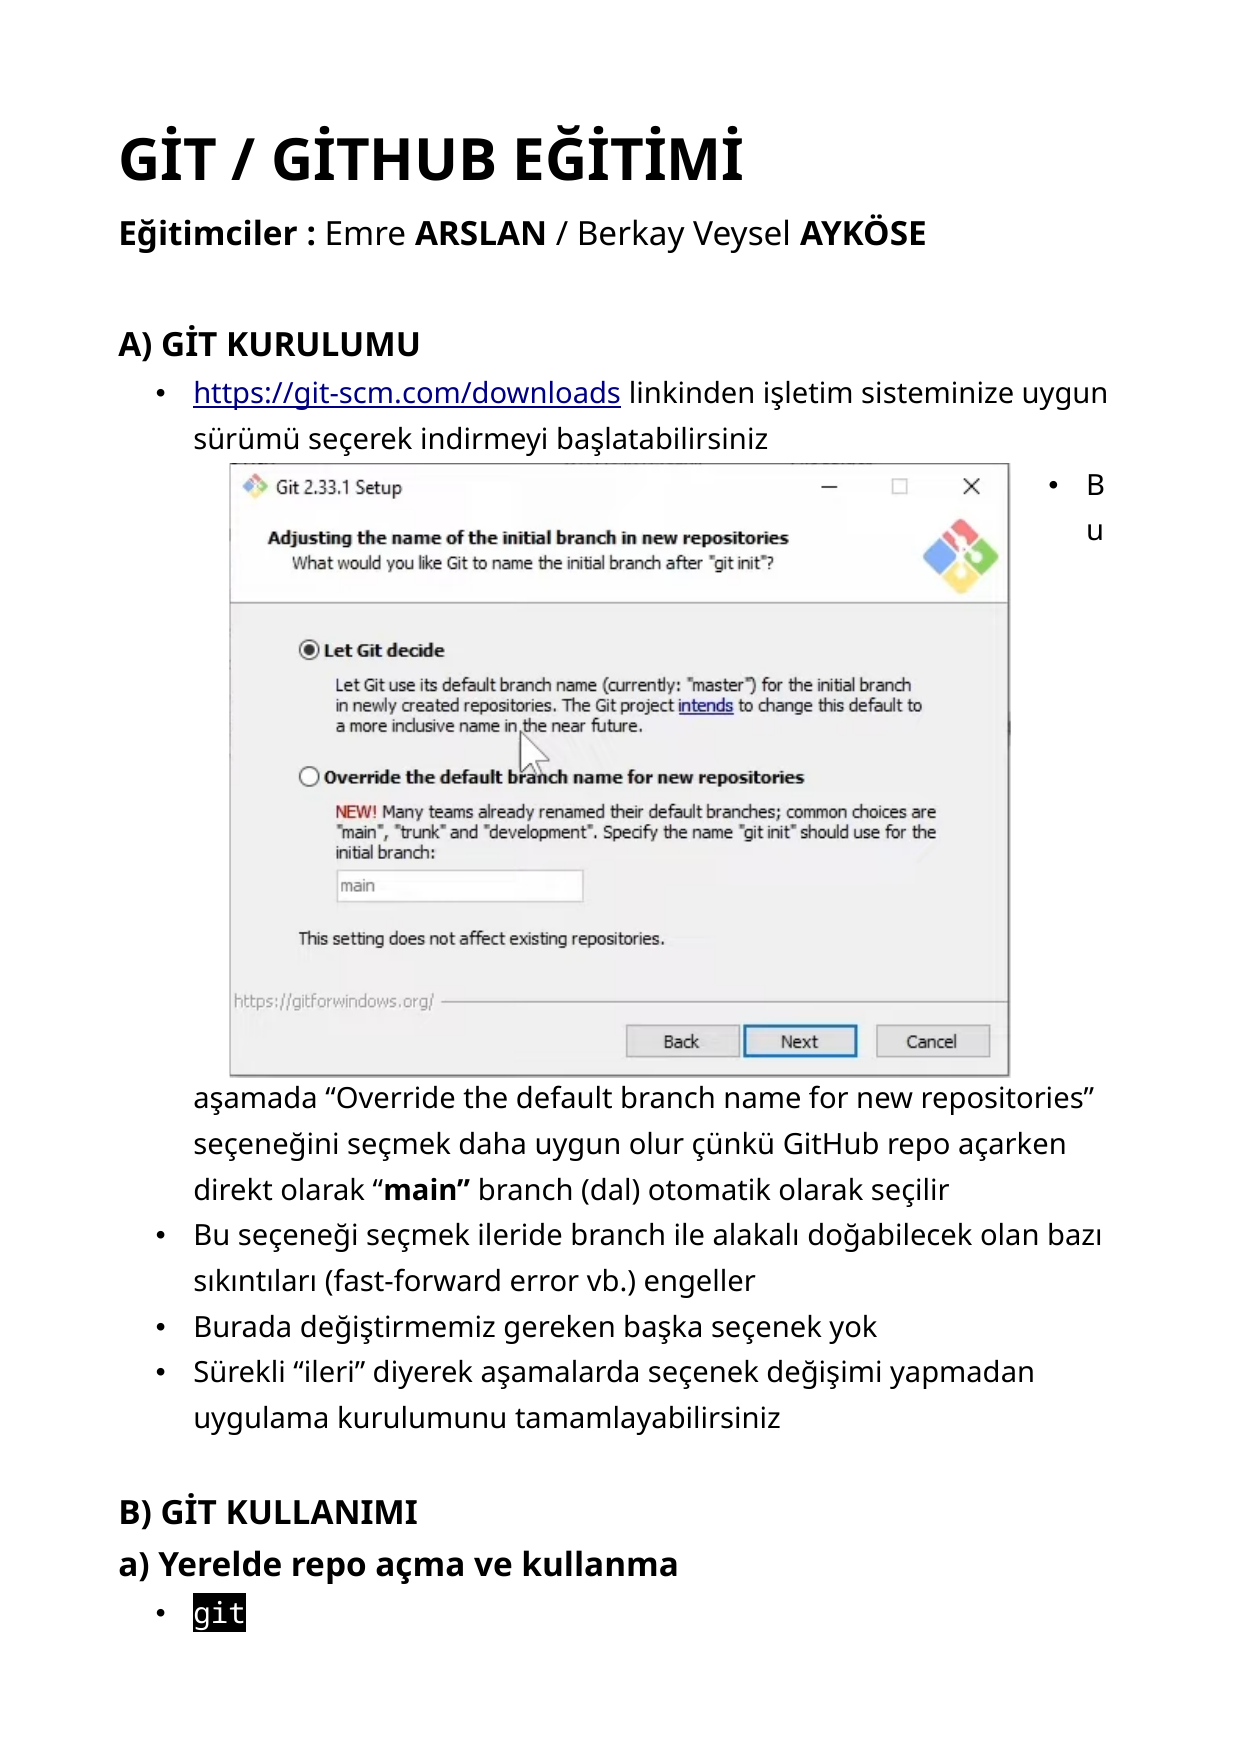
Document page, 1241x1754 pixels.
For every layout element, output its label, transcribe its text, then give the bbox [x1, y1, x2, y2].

list git [156, 1593, 1122, 1632]
list https://git-scm.com/downloads linkinden işletim sisteminize uygun sürümü seçerek indirmeyi başlatabilirsiniz [156, 372, 1122, 458]
list Bu aşamada “Override the default branch name for new repositories” seçeneğini seçmek daha uygun olur çünkü GitHub repo açarken direkt olarak “main” branch (dal) otomatik olarak seçilir [156, 464, 1122, 1209]
text A) GİT KURULUMU [118, 320, 1122, 366]
picture [229, 463, 1011, 1078]
text B) GİT KULLANIMI [118, 1488, 1122, 1534]
text a) Yerelde repo açma ve kullanma [118, 1541, 1122, 1586]
list Burada değiştirmemiz gereken başka seçenek yok [156, 1306, 1122, 1346]
text GİT / GİTHUB EĞİTİMİ [118, 118, 1122, 198]
list Sürekli “ileri” diyerek aşamalarda seçenek değişimi yapmadan uygulama kurulumunu tamamlayabilirsiniz [156, 1352, 1122, 1437]
list Bu seçeneği seçmek ileride branch ile alakalı doğabilecek olan bazı sıkıntıları (fast-forward error vb.) engeller [156, 1215, 1122, 1300]
text Eğitimciler : Emre ARSLAN / Berkay Veysel AYKÖSE [118, 209, 1122, 255]
